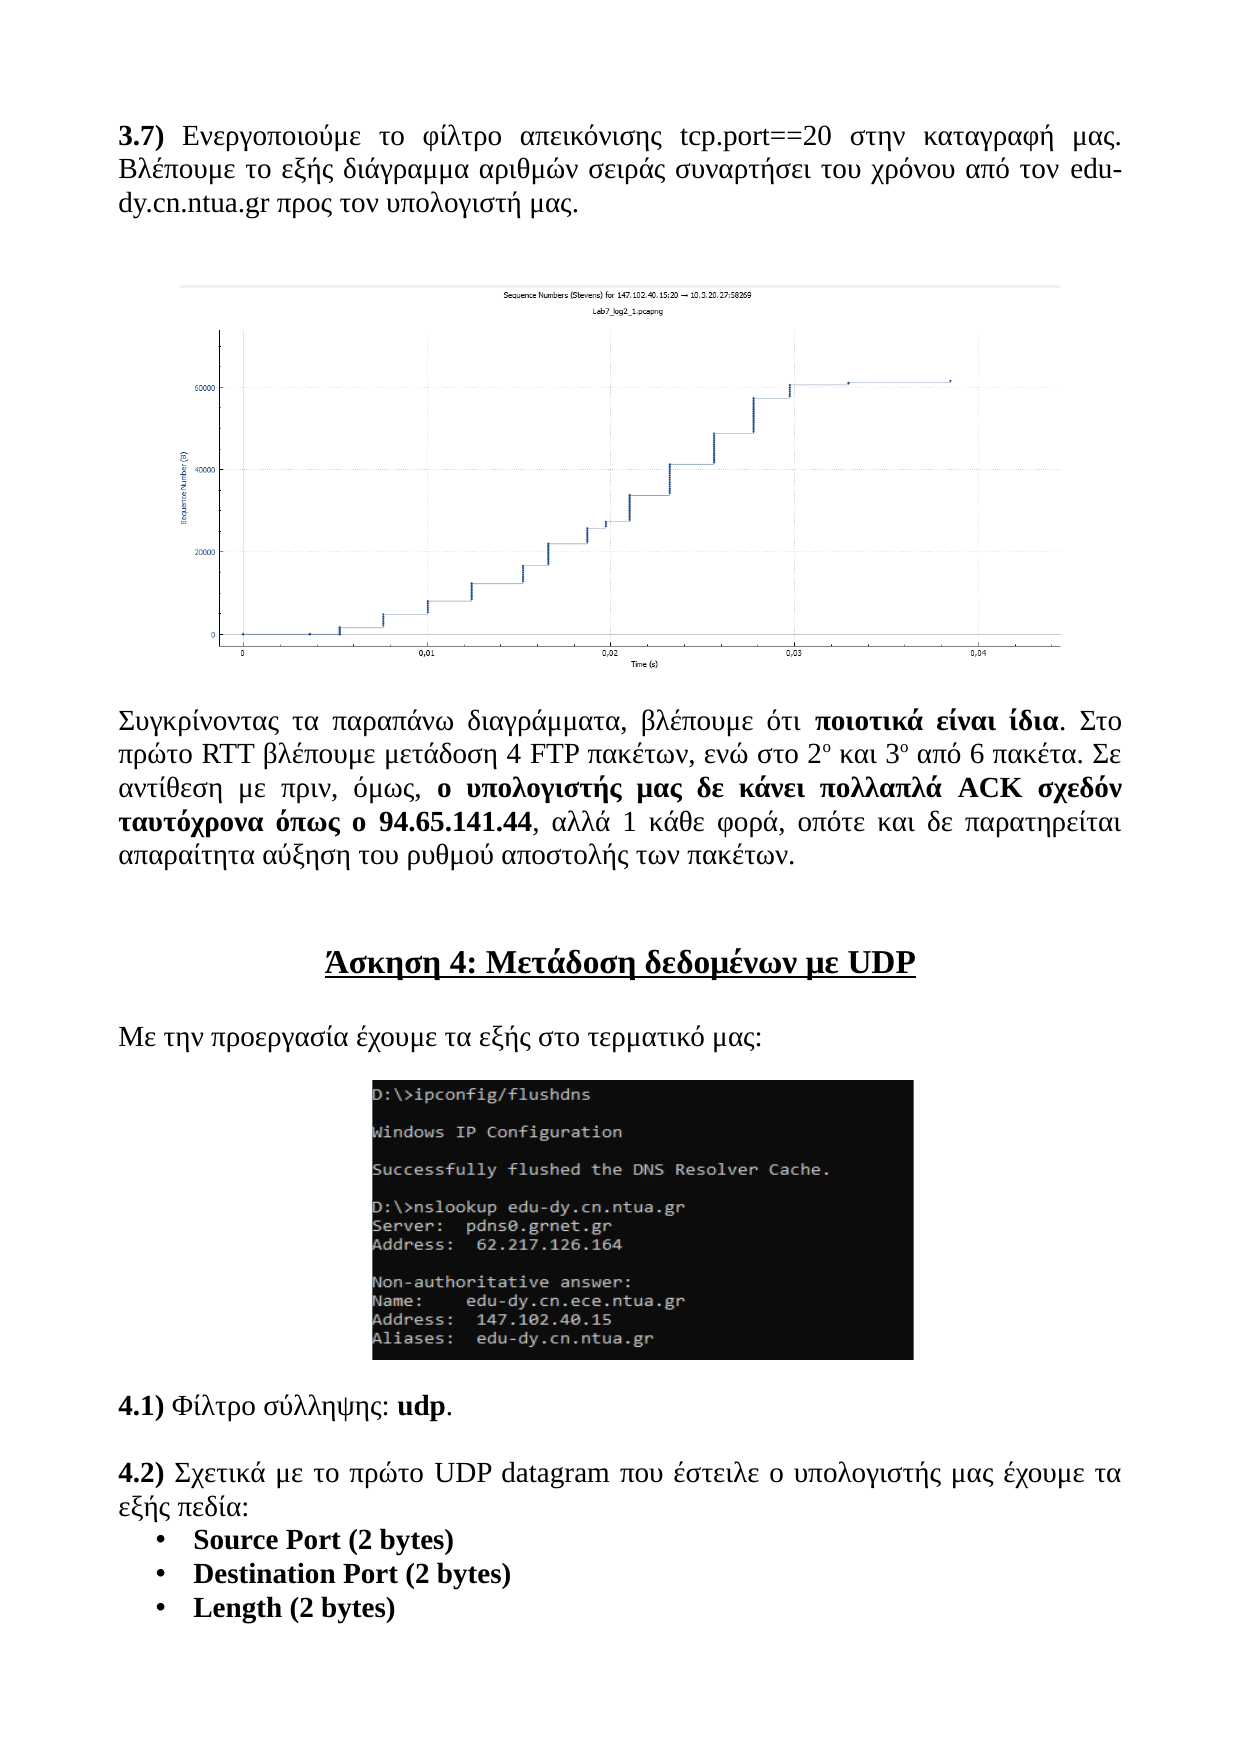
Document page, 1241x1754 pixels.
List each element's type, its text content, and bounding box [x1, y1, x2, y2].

text Συγκρίνοντας τα παραπάνω διαγράμματα, βλέπουμε ότι ποιοτικά είναι ίδια. Στο πρώτο RTT βλέπουμε μετάδοση 4 FTP πακέτων, ενώ στο 2ο και 3ο από 6 πακέτα. Σε αντίθεση με πριν, όμως, ο υπολογιστής μας δε κάνει πολλαπλά ACK σχεδόν ταυτόχρονα όπως ο 94.65.141.44, αλλά 1 κάθε φορά, οπότε και δε παρατηρείται απαραίτητα αύξηση του ρυθμού αποστολής των πακέτων. [118, 703, 1122, 871]
picture [372, 1080, 914, 1360]
list Source Port (2 bytes) [156, 1522, 1122, 1556]
text Άσκηση 4: Μετάδοση δεδομένων με UDP [118, 943, 1122, 981]
list Destination Port (2 bytes) [156, 1556, 1122, 1590]
text 3.7) Ενεργοποιούμε το φίλτρο απεικόνισης tcp.port==20 στην καταγραφή μας. Βλέπουμε το εξής διάγραμμα αριθμών σειράς συναρτήσει του χρόνου από τον edu-dy.cn.ntua.gr προς τον υπολογιστή μας. [118, 118, 1122, 219]
text Με την προεργασία έχουμε τα εξής στο τερματικό μας: [118, 1019, 1122, 1053]
text 4.1) Φίλτρο σύλληψης: udp. [118, 1388, 1122, 1422]
text 4.2) Σχετικά με το πρώτο UDP datagram που έστειλε ο υπολογιστής μας έχουμε τα εξής πεδία: [118, 1455, 1122, 1522]
list Length (2 bytes) [156, 1590, 1122, 1623]
picture [179, 285, 1061, 670]
